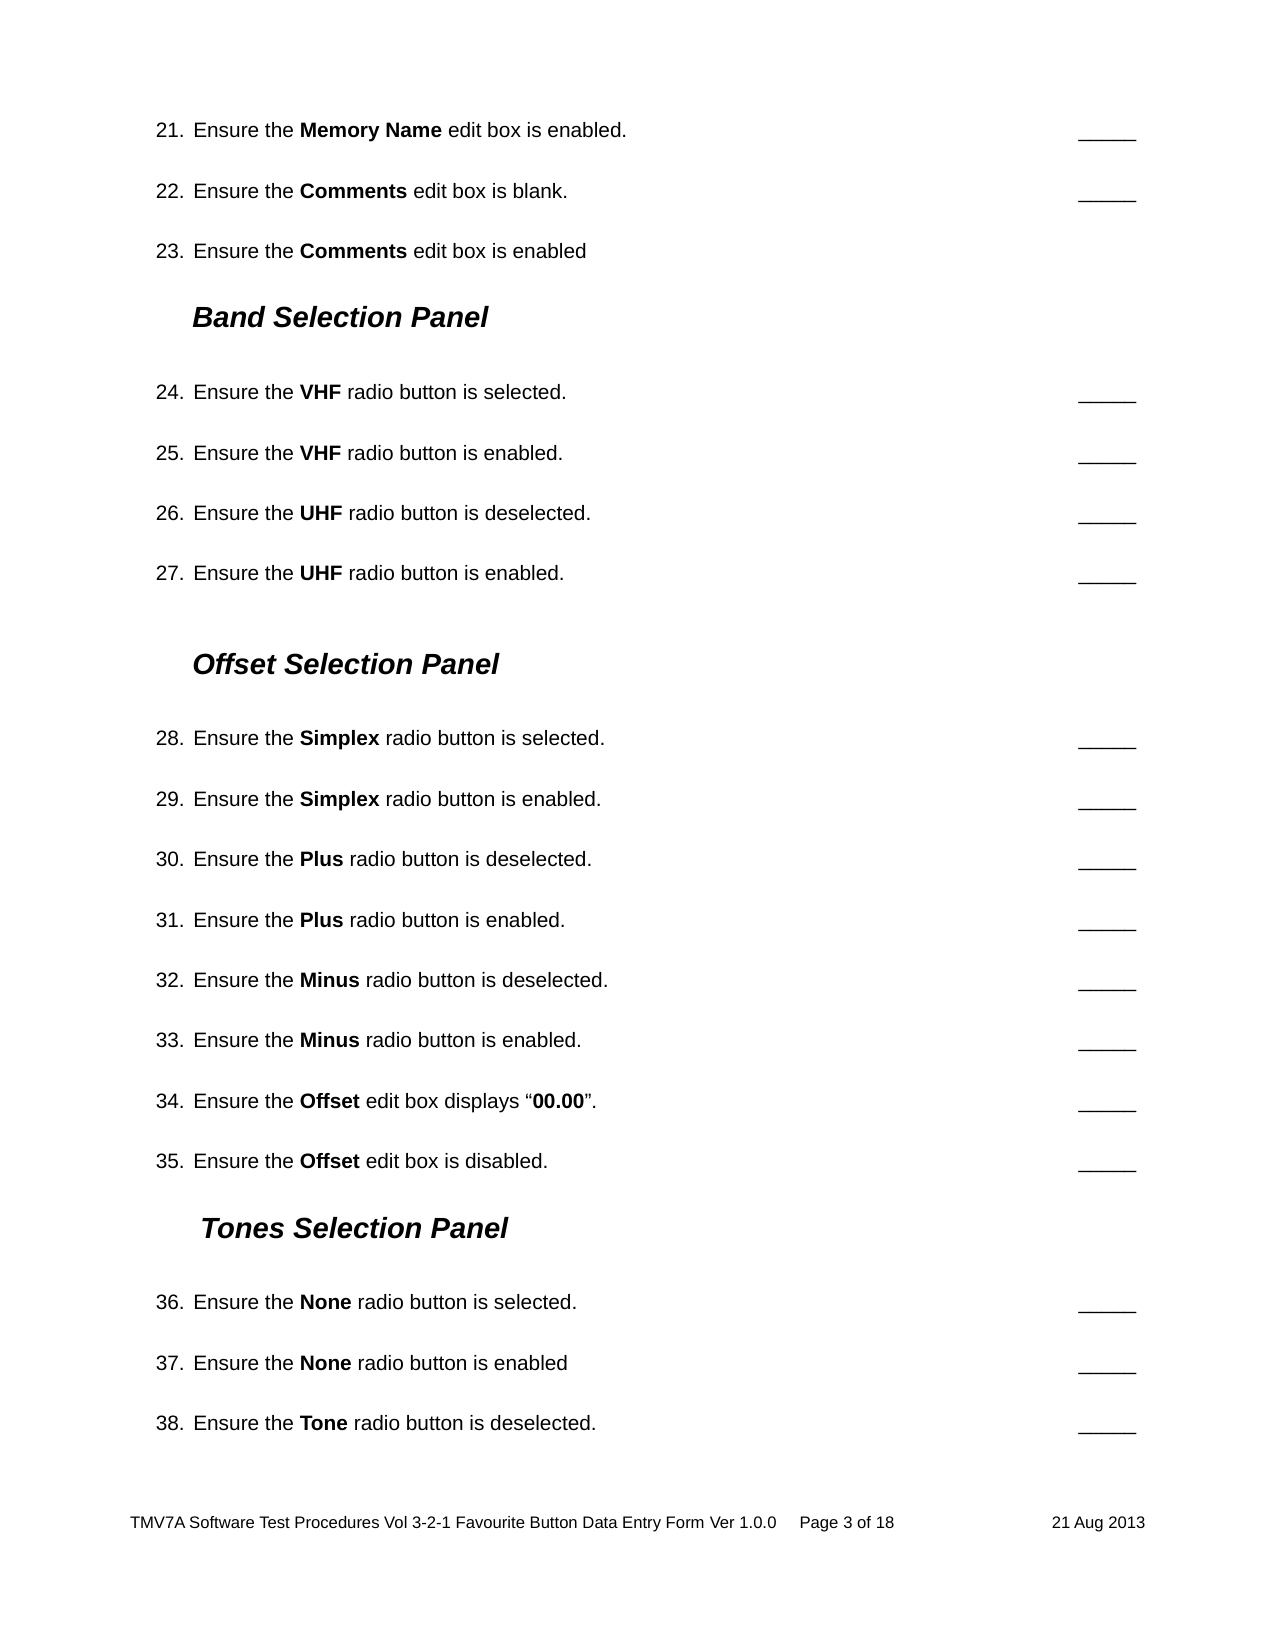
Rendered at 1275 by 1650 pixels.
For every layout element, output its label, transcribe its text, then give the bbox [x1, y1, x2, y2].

subtitle Offset Selection Panel [192, 647, 1157, 714]
list Ensure the Comments edit box is blank. _____ [156, 178, 1157, 226]
list Ensure the None radio button is selected. _____ [156, 1290, 1157, 1338]
list Ensure the Minus radio button is enabled. _____ [156, 1028, 1157, 1076]
list Ensure the Simplex radio button is selected. _____ [156, 726, 1157, 774]
list Ensure the Plus radio button is deselected. _____ [156, 847, 1157, 895]
list Ensure the Minus radio button is deselected. _____ [156, 968, 1157, 1016]
subtitle Tones Selection Panel [192, 1211, 1157, 1278]
list Ensure the Memory Name edit box is enabled. _____ [156, 118, 1157, 166]
list Ensure the VHF radio button is enabled. _____ [156, 440, 1157, 488]
list Ensure the None radio button is enabled _____ [156, 1351, 1157, 1398]
list Ensure the UHF radio button is deselected. _____ [156, 501, 1157, 549]
list Ensure the UHF radio button is enabled. _____ [156, 561, 1157, 609]
list Ensure the Offset edit box is disabled. _____ [156, 1149, 1157, 1173]
subtitle Band Selection Panel [192, 300, 1157, 367]
list Ensure the Simplex radio button is enabled. _____ [156, 787, 1157, 834]
list Ensure the VHF radio button is selected. _____ [156, 380, 1157, 428]
list Ensure the Comments edit box is enabled [156, 239, 1157, 263]
list Ensure the Offset edit box displays “00.00”. _____ [156, 1089, 1157, 1137]
list Ensure the Plus radio button is enabled. _____ [156, 907, 1157, 955]
list Ensure the Tone radio button is deselected. _____ [156, 1411, 1157, 1459]
